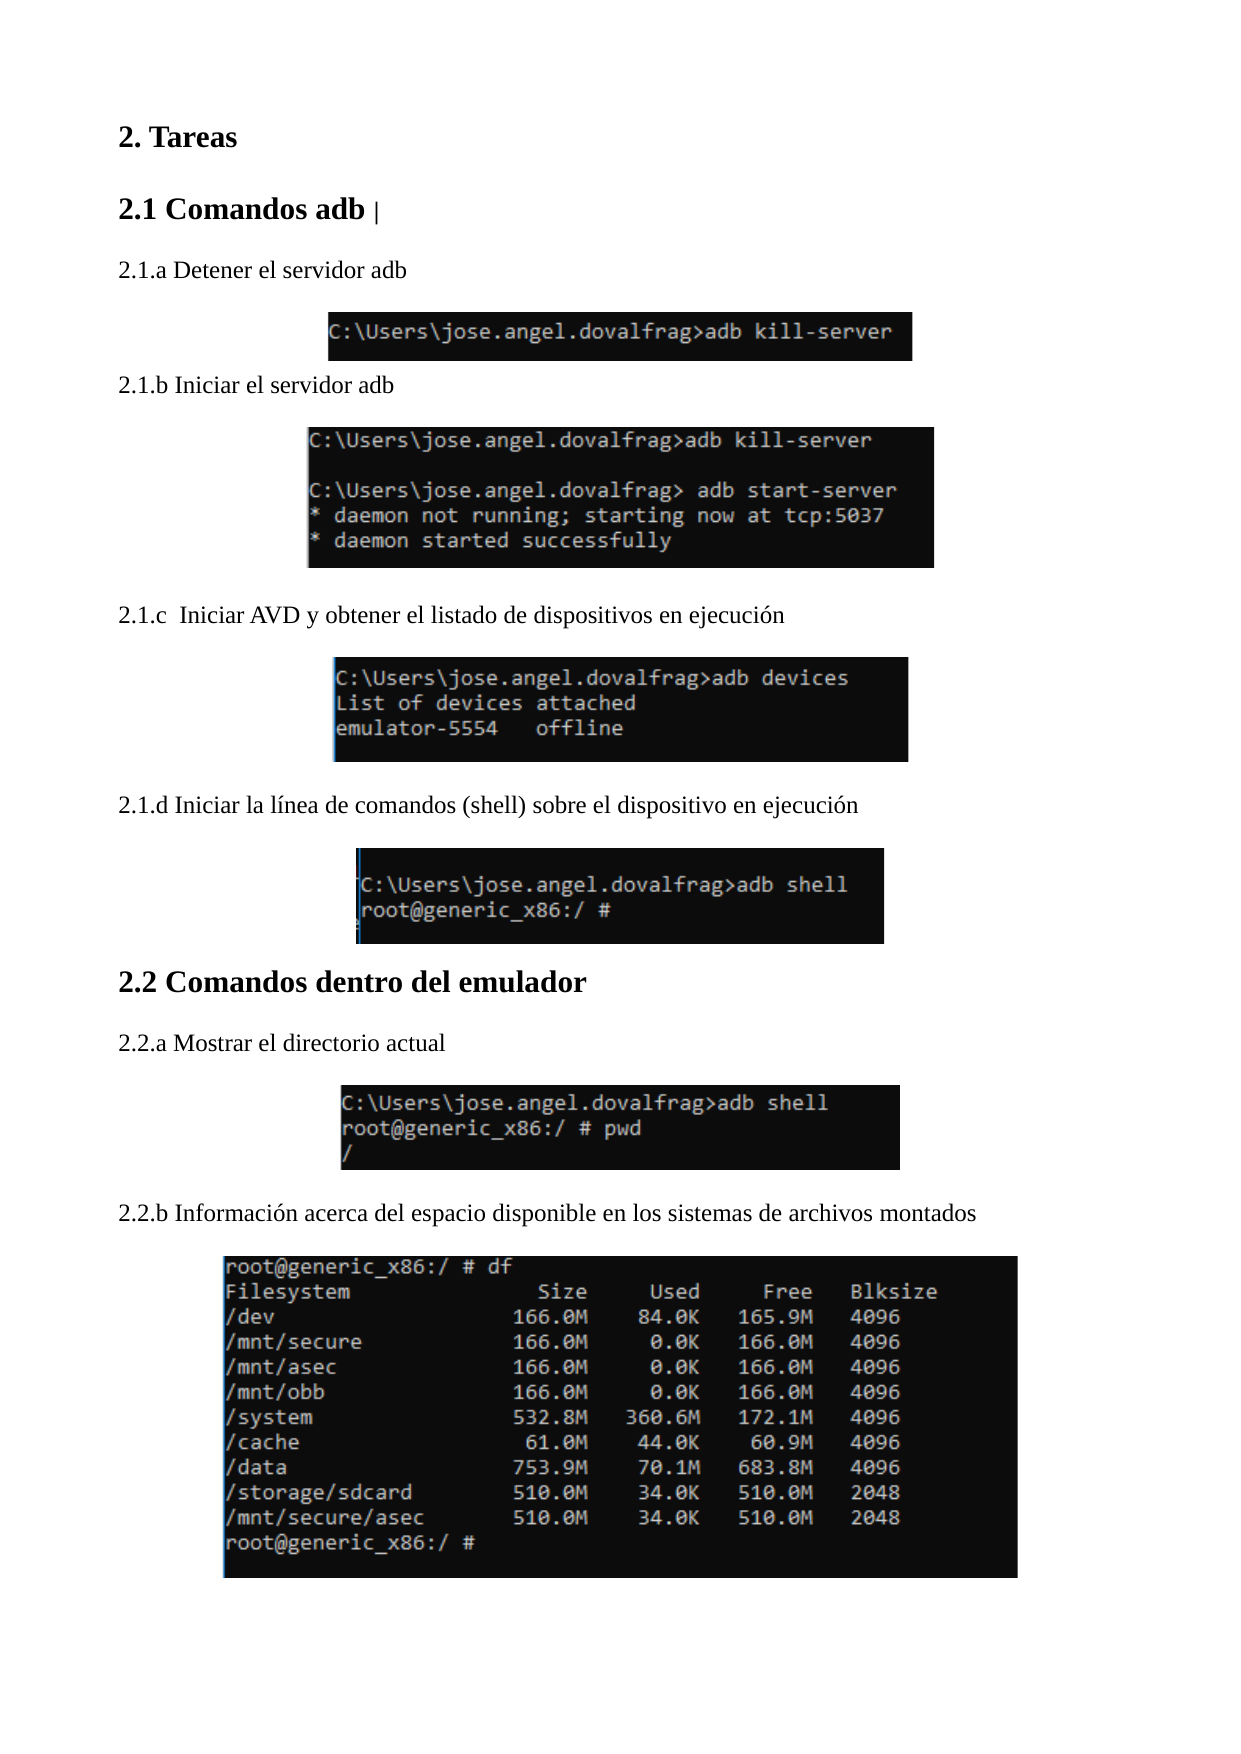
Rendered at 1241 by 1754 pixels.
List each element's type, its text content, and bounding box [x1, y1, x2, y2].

text 2.1.c Iniciar AVD y obtener el listado de dispositivos en ejecución [118, 600, 1122, 628]
text 2.1.b Iniciar el servidor adb [118, 370, 1122, 398]
text 2.1 Comandos adb | [118, 190, 1122, 226]
text 2.1.d Iniciar la línea de comandos (shell) sobre el dispositivo en ejecución [118, 791, 1122, 819]
text 2.2 Comandos dentro del emulador [118, 963, 1122, 999]
text 2. Tareas [118, 118, 1122, 154]
text 2.2.a Mostrar el directorio actual [118, 1028, 1122, 1057]
text 2.1.a Detener el servidor adb [118, 255, 1122, 283]
text 2.2.b Información acerca del espacio disponible en los sistemas de archivos montados [118, 1198, 1122, 1227]
